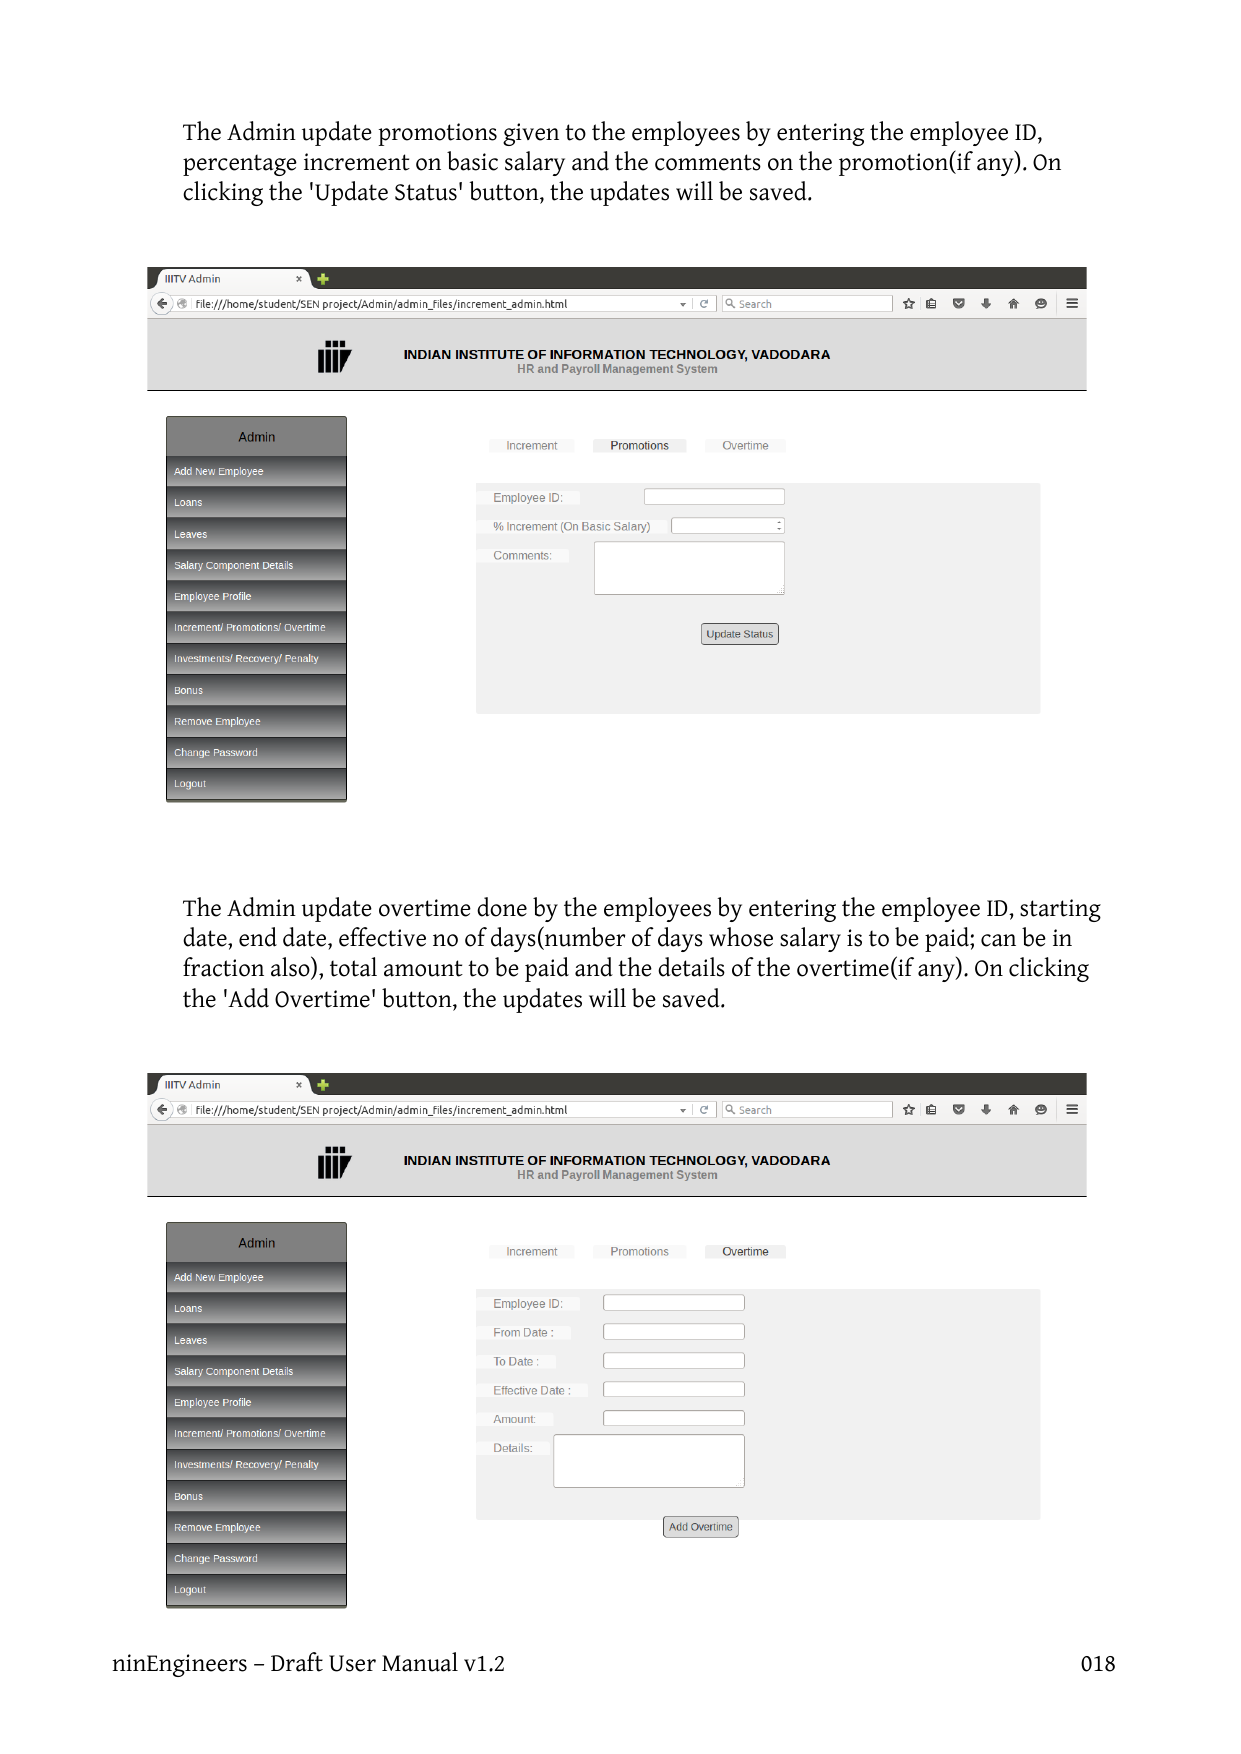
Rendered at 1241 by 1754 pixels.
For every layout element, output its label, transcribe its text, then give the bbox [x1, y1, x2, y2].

picture [147, 267, 1087, 805]
list The Admin update promotions given to the employees by entering the employee ID, percentage increment on basic salary and the comments on the promotion(if any). On clicking the 'Update Status' button, the updates will be saved. [183, 118, 1122, 208]
list The Admin update overtime done by the employees by entering the employee ID, starting date, end date, effective no of days(number of days whose salary is to be paid; can be in fraction also), total amount to be paid and the details of the overtime(if any). On clicking the 'Add Overtime' button, the updates will be saved. [183, 894, 1122, 1014]
picture [147, 1073, 1087, 1611]
